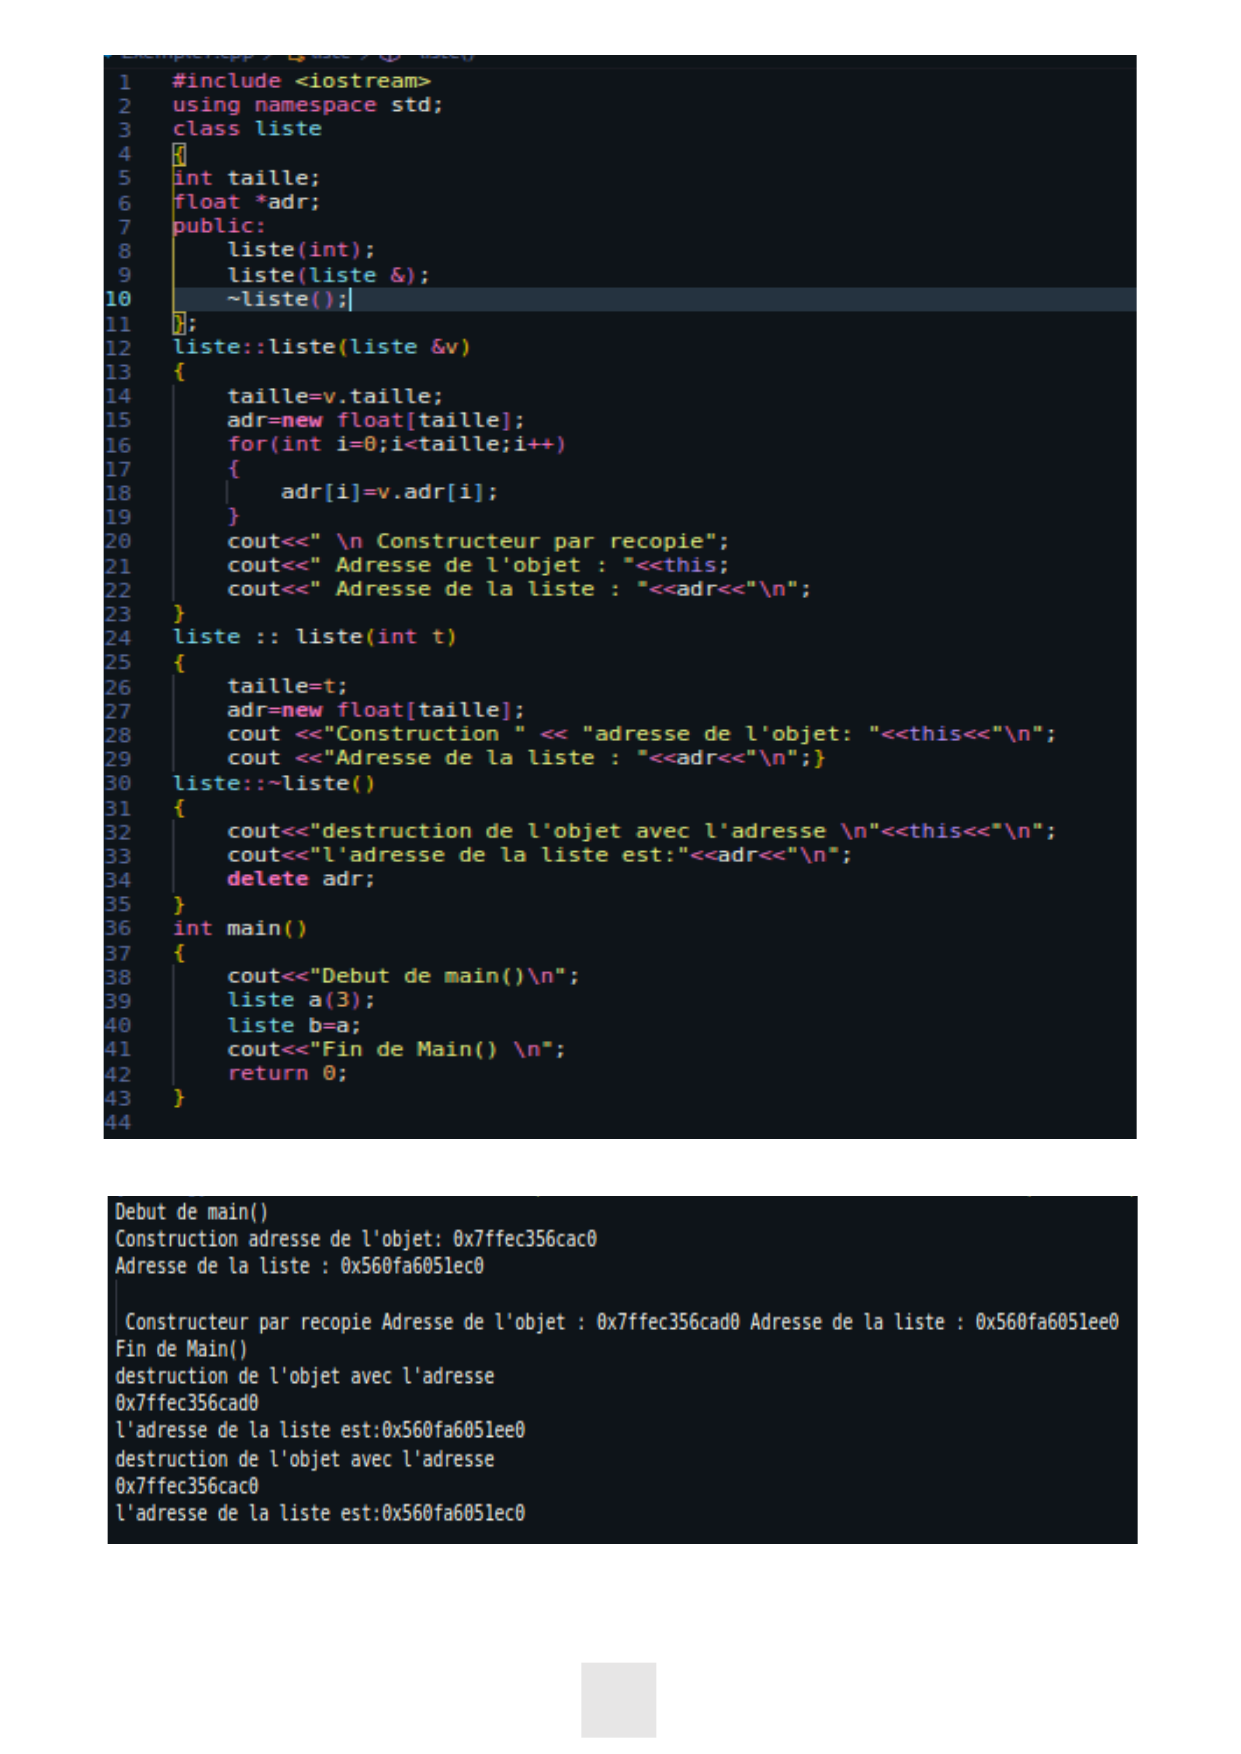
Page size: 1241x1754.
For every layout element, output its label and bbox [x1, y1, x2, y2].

picture [107, 1196, 1138, 1544]
picture [103, 55, 1137, 1139]
